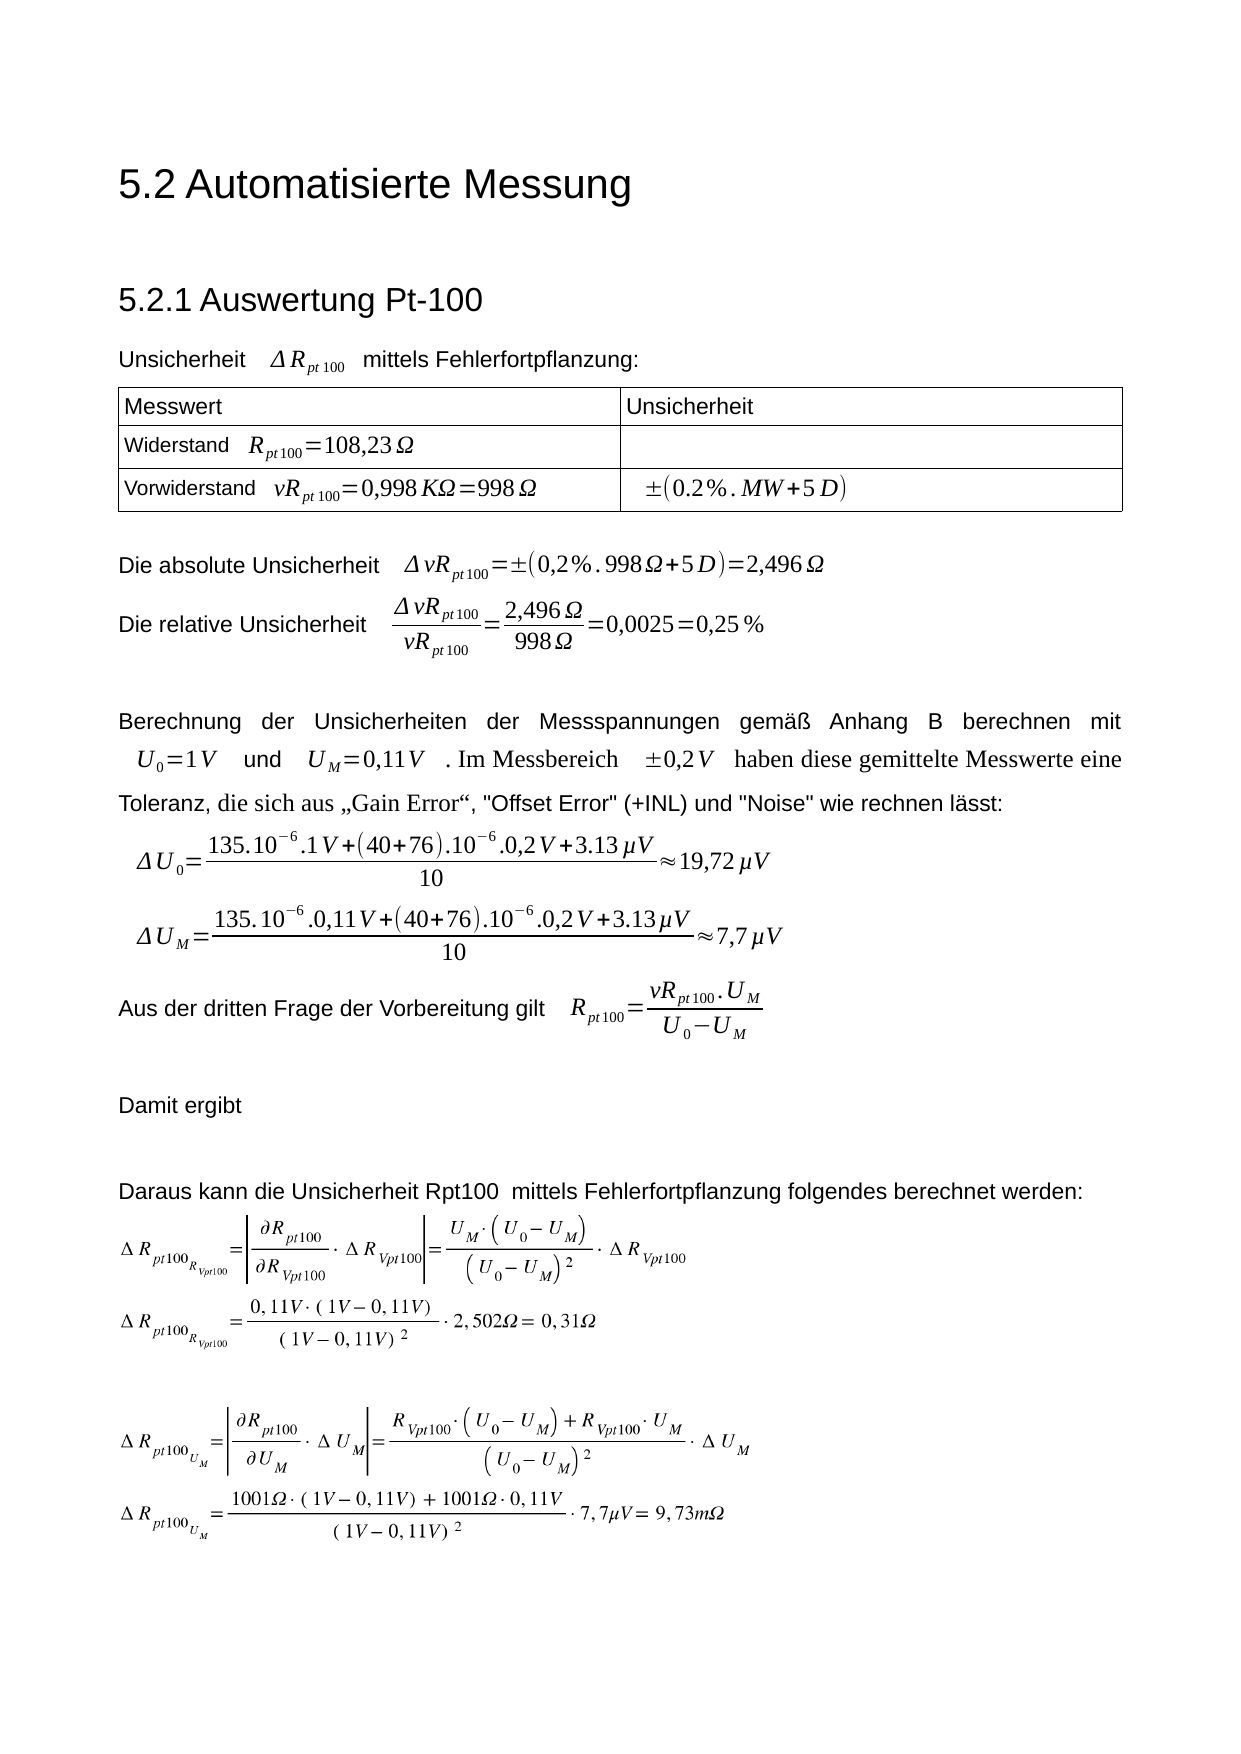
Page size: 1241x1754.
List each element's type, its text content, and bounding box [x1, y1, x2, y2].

subtitle 5.2 Automatisierte Messung [118, 160, 1122, 208]
text Die relative Unsicherheit [118, 592, 1122, 658]
text Daraus kann die Unsicherheit Rpt100 mittels Fehlerfortpflanzung folgendes berechnet werden: [118, 1176, 1122, 1204]
table_cell Vorwiderstand [119, 469, 620, 511]
picture [118, 1215, 750, 1541]
table_cell Widerstand [119, 426, 620, 468]
text Aus der dritten Frage der Vorbereitung gilt [118, 976, 1122, 1042]
subtitle 5.2.1 Auswertung Pt-100 [118, 280, 1122, 318]
text Berechnung der Unsicherheiten der Messspannungen gemäß Anhang B berechnen mit und . Im Messbereich haben diese gemittelte Messwerte eine Toleranz, die sich aus „Gain Error“, "Offset Error" (+INL) und "Noise" wie rechnen lässt: [118, 708, 1122, 816]
table_header Unsicherheit [621, 388, 1122, 425]
text Die absolute Unsicherheit [118, 550, 1122, 582]
text Damit ergibt [118, 1092, 1122, 1118]
table_header Messwert [119, 388, 620, 425]
table_cell [621, 426, 1122, 468]
text Unsicherheit mittels Fehlerfortpflanzung: [118, 346, 1122, 377]
table_cell [621, 469, 1122, 511]
